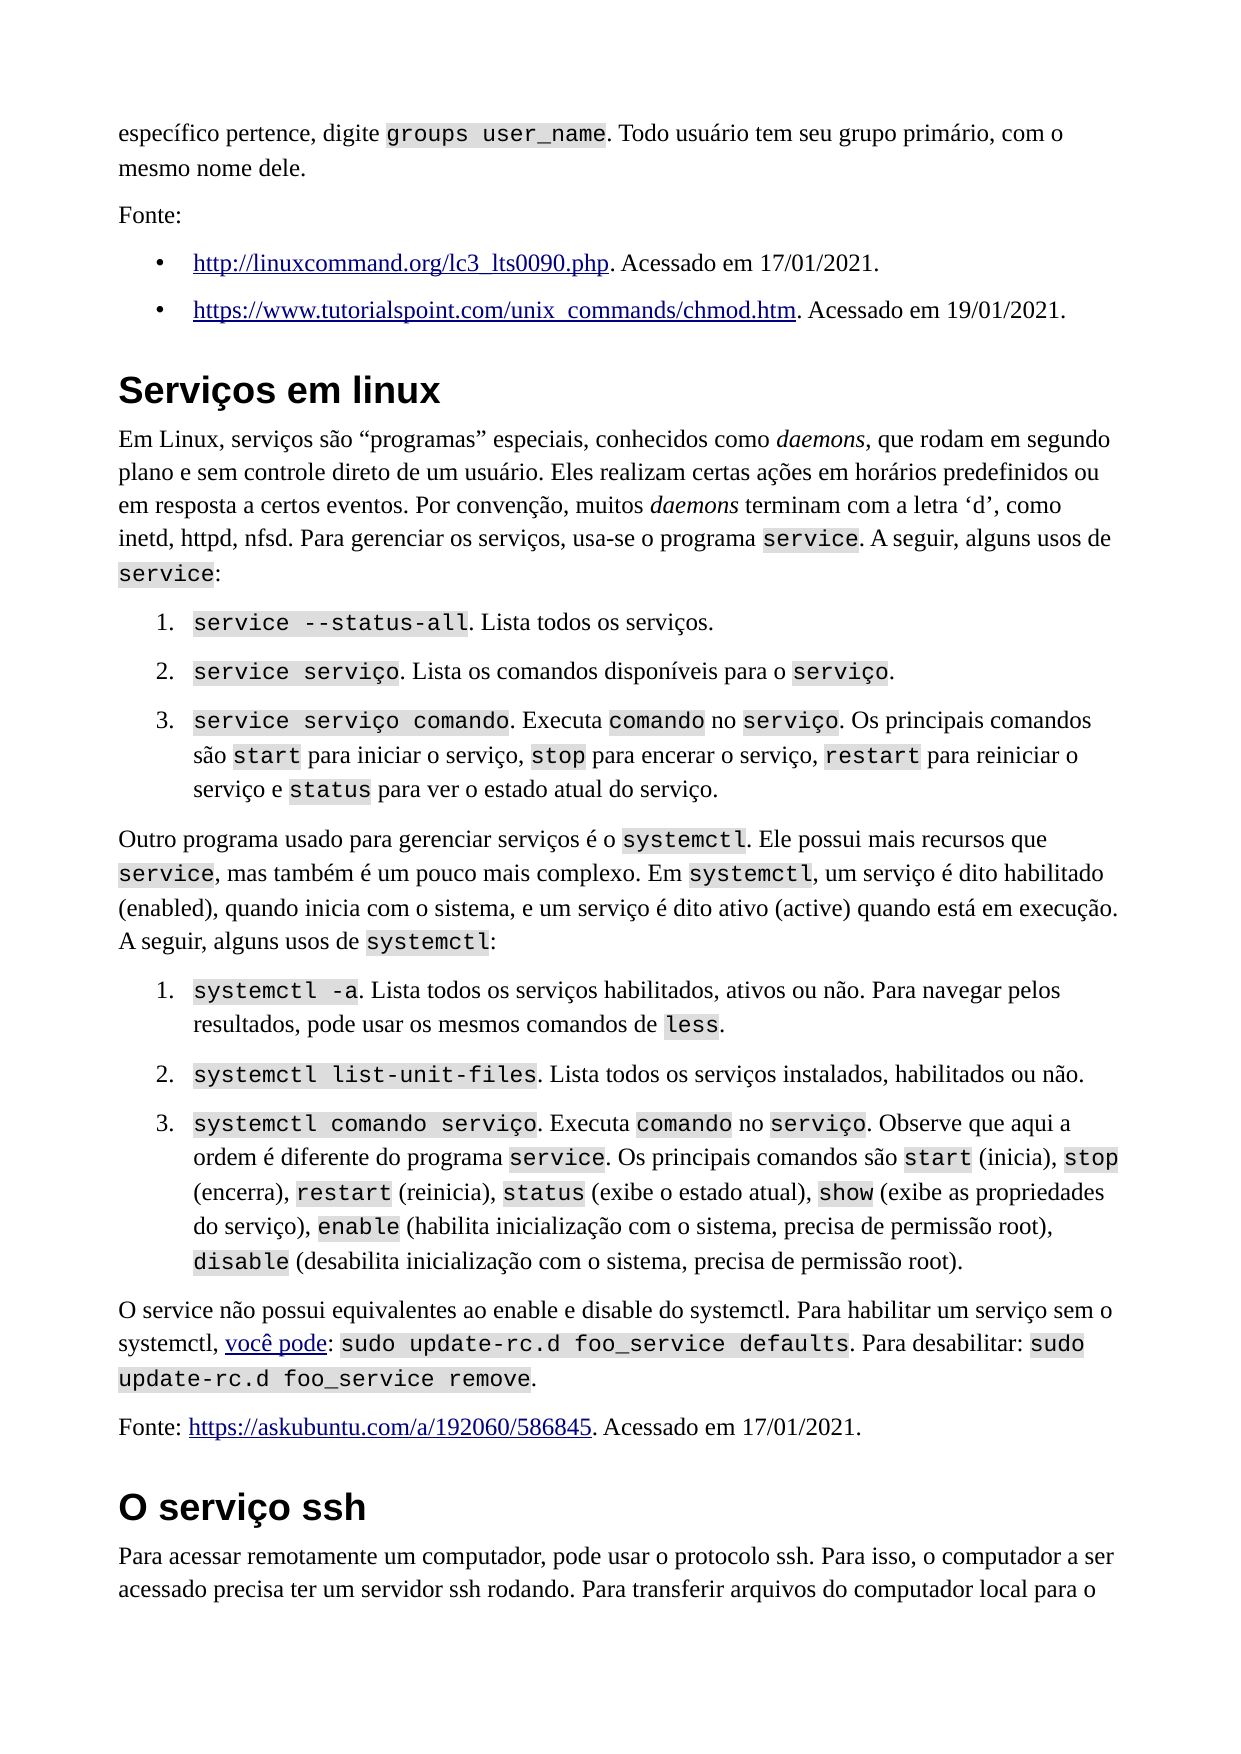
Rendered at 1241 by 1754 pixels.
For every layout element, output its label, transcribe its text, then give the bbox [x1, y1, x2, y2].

list service serviço. Lista os comandos disponíveis para o serviço. [156, 656, 1122, 686]
list systemctl list-unit-files. Lista todos os serviços instalados, habilitados ou não. [156, 1059, 1122, 1089]
text Fonte: https://askubuntu.com/a/192060/586845. Acessado em 17/01/2021. [118, 1412, 1122, 1441]
list https://www.tutorialspoint.com/unix_commands/chmod.htm. Acessado em 19/01/2021. [156, 295, 1122, 324]
list http://linuxcommand.org/lc3_lts0090.php. Acessado em 17/01/2021. [156, 248, 1122, 277]
list systemctl comando serviço. Executa comando no serviço. Observe que aqui a ordem é diferente do programa service. Os principais comandos são start (inicia), stop (encerra), restart (reinicia), status (exibe o estado atual), show (exibe as propriedades do serviço), enable (habilita inicialização com o sistema, precisa de permissão root), disable (desabilita inicialização com o sistema, precisa de permissão root). [156, 1108, 1122, 1276]
subtitle O serviço ssh [118, 1484, 1122, 1528]
text O service não possui equivalentes ao enable e disable do systemctl. Para habilitar um serviço sem o systemctl, você pode: sudo update-rc.d foo_service defaults. Para desabilitar: sudo update-rc.d foo_service remove. [118, 1295, 1122, 1393]
text Outro programa usado para gerenciar serviços é o systemctl. Ele possui mais recursos que service, mas também é um pouco mais complexo. Em systemctl, um serviço é dito habilitado (enabled), quando inicia com o sistema, e um serviço é dito ativo (active) quando está em execução. A seguir, alguns usos de systemctl: [118, 824, 1122, 956]
text Para acessar remotamente um computador, pode usar o protocolo ssh. Para isso, o computador a ser acessado precisa ter um servidor ssh rodando. Para transferir arquivos do computador local para o [118, 1541, 1122, 1602]
list systemctl -a. Lista todos os serviços habilitados, ativos ou não. Para navegar pelos resultados, pode usar os mesmos comandos de less. [156, 975, 1122, 1040]
text Em Linux, serviços são “programas” especiais, conhecidos como daemons, que rodam em segundo plano e sem controle direto de um usuário. Eles realizam certas ações em horários predefinidos ou em resposta a certos eventos. Por convenção, muitos daemons terminam com a letra ‘d’, como inetd, httpd, nfsd. Para gerenciar os serviços, usa-se o programa service. A seguir, alguns usos de service: [118, 424, 1122, 588]
text específico pertence, digite groups user_name. Todo usuário tem seu grupo primário, com o mesmo nome dele. [118, 118, 1122, 181]
subtitle Serviços em linux [118, 368, 1122, 412]
list service serviço comando. Executa comando no serviço. Os principais comandos são start para iniciar o serviço, stop para encerar o serviço, restart para reiniciar o serviço e status para ver o estado atual do serviço. [156, 706, 1122, 805]
list service --status-all. Lista todos os serviços. [156, 607, 1122, 637]
text Fonte: [118, 200, 1122, 229]
